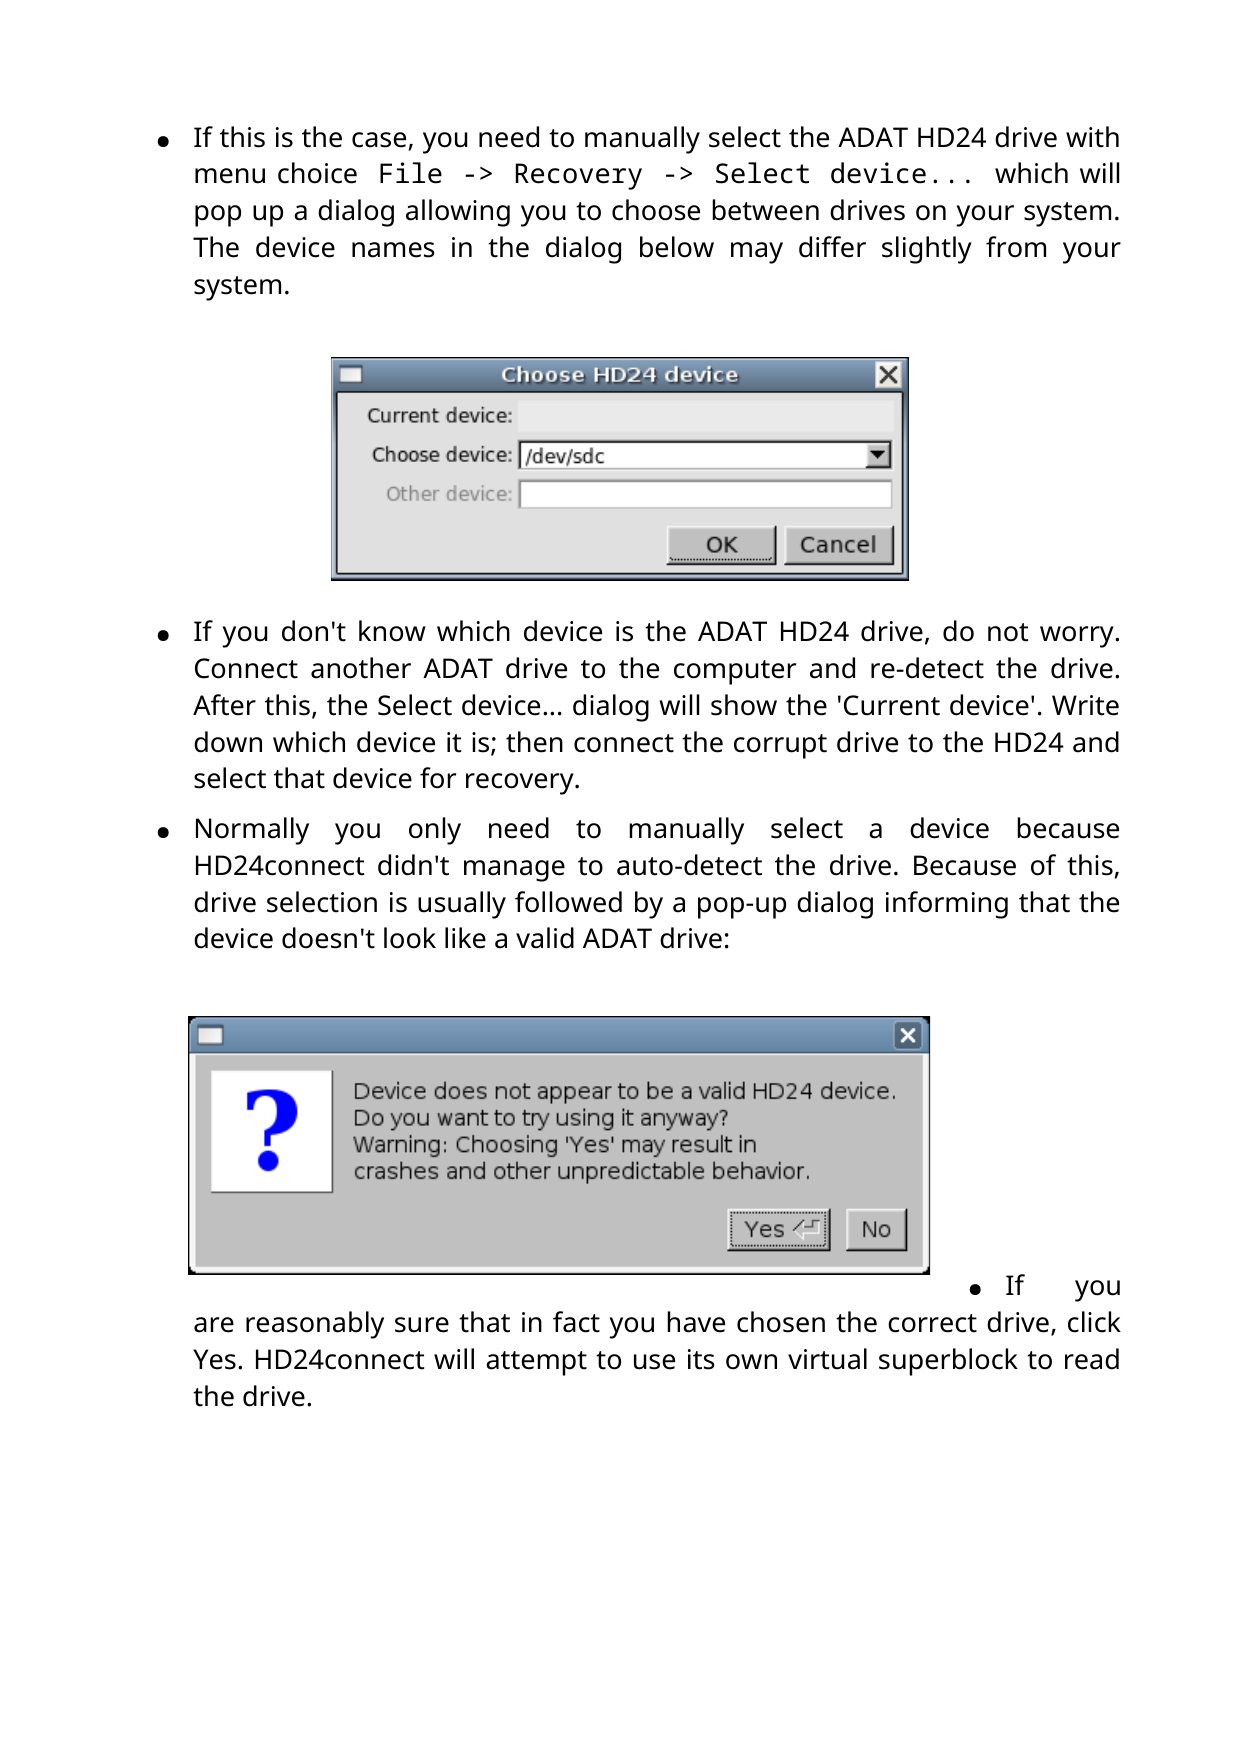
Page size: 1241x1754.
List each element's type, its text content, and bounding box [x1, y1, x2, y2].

list If you are reasonably sure that in fact you have chosen the correct drive, click Yes. HD24connect will attempt to use its own virtual superblock to read the drive. [156, 1267, 1122, 1414]
list If you don't know which device is the ADAT HD24 drive, do not worry. Connect another ADAT drive to the computer and re-detect the drive. After this, the Select device... dialog will show the 'Current device'. Write down which device it is; then connect the corrupt drive to the HD24 and select that device for recovery. [156, 612, 1122, 797]
list Normally you only need to manually select a device because HD24connect didn't manage to auto-detect the drive. Because of this, drive selection is usually followed by a pop-up dialog informing that the device doesn't look like a valid ADAT drive: [156, 809, 1122, 957]
list If this is the case, you need to manually select the ADAT HD24 drive with menu choice File -> Recovery -> Select device... which will pop up a dialog allowing you to choose between drives on your system. The device names in the dialog below may differ slightly from your system. [156, 118, 1122, 302]
picture [331, 357, 909, 581]
picture [188, 1016, 931, 1275]
